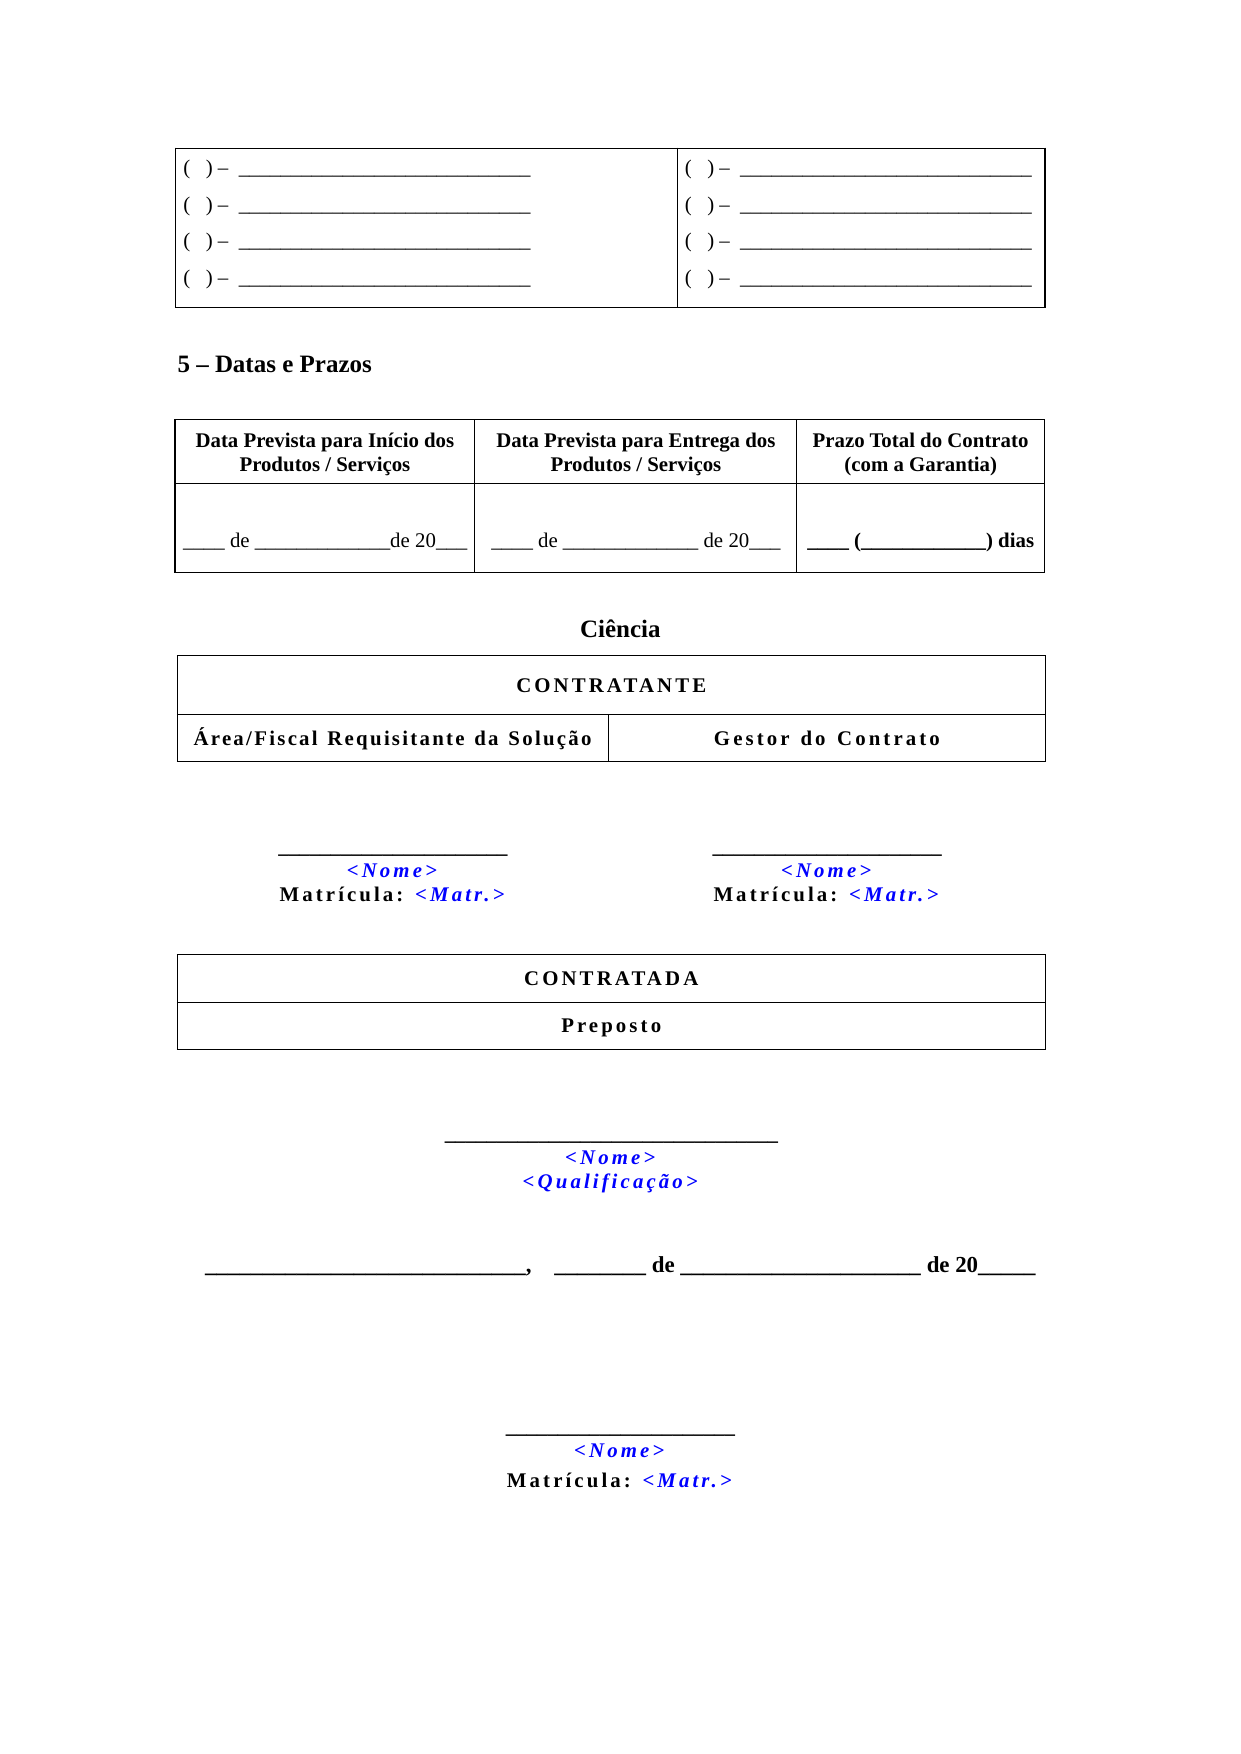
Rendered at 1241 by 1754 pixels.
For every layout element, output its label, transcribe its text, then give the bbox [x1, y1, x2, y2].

table_cell CONTRATADA [178, 955, 1045, 1001]
table_header Prazo Total do Contrato (com a Garantia) [797, 420, 1044, 483]
table_cell Preposto [178, 1003, 1045, 1048]
table_cell ________________________________ <Nome> <Qualificação> [177, 1050, 1045, 1193]
text Matrícula: <Matr.> [177, 1462, 1063, 1492]
text ____________________________, ________ de _____________________ de 20_____ [177, 1248, 1063, 1278]
table_header ( ) – ____________________________ ( ) – ____________________________ ( ) – ____________________________ ( ) – ____________________________ [176, 149, 677, 307]
table_cell ____ de _____________ de 20___ [475, 484, 796, 572]
table_cell ____ de _____________de 20___ [176, 484, 474, 572]
text ______________________ [177, 1414, 1063, 1438]
table_header Data Prevista para Início dos Produtos / Serviços [176, 420, 474, 483]
table_cell Área/Fiscal Requisitante da Solução [178, 715, 608, 761]
table_cell ______________________ <Nome> Matrícula: <Matr.> [609, 762, 1045, 954]
table_header CONTRATANTE [178, 656, 1045, 714]
table_cell Gestor do Contrato [609, 715, 1045, 761]
text 5 – Datas e Prazos [177, 349, 1063, 378]
text Ciência [177, 614, 1063, 643]
table_header Data Prevista para Entrega dos Produtos / Serviços [475, 420, 796, 483]
table_cell ______________________ <Nome> Matrícula: <Matr.> [177, 762, 608, 954]
table_header ( ) – ____________________________ ( ) – ____________________________ ( ) – ____________________________ ( ) – ____________________________ [678, 149, 1044, 307]
text <Nome> [177, 1438, 1063, 1462]
table_cell ____ (____________) dias [797, 484, 1044, 572]
